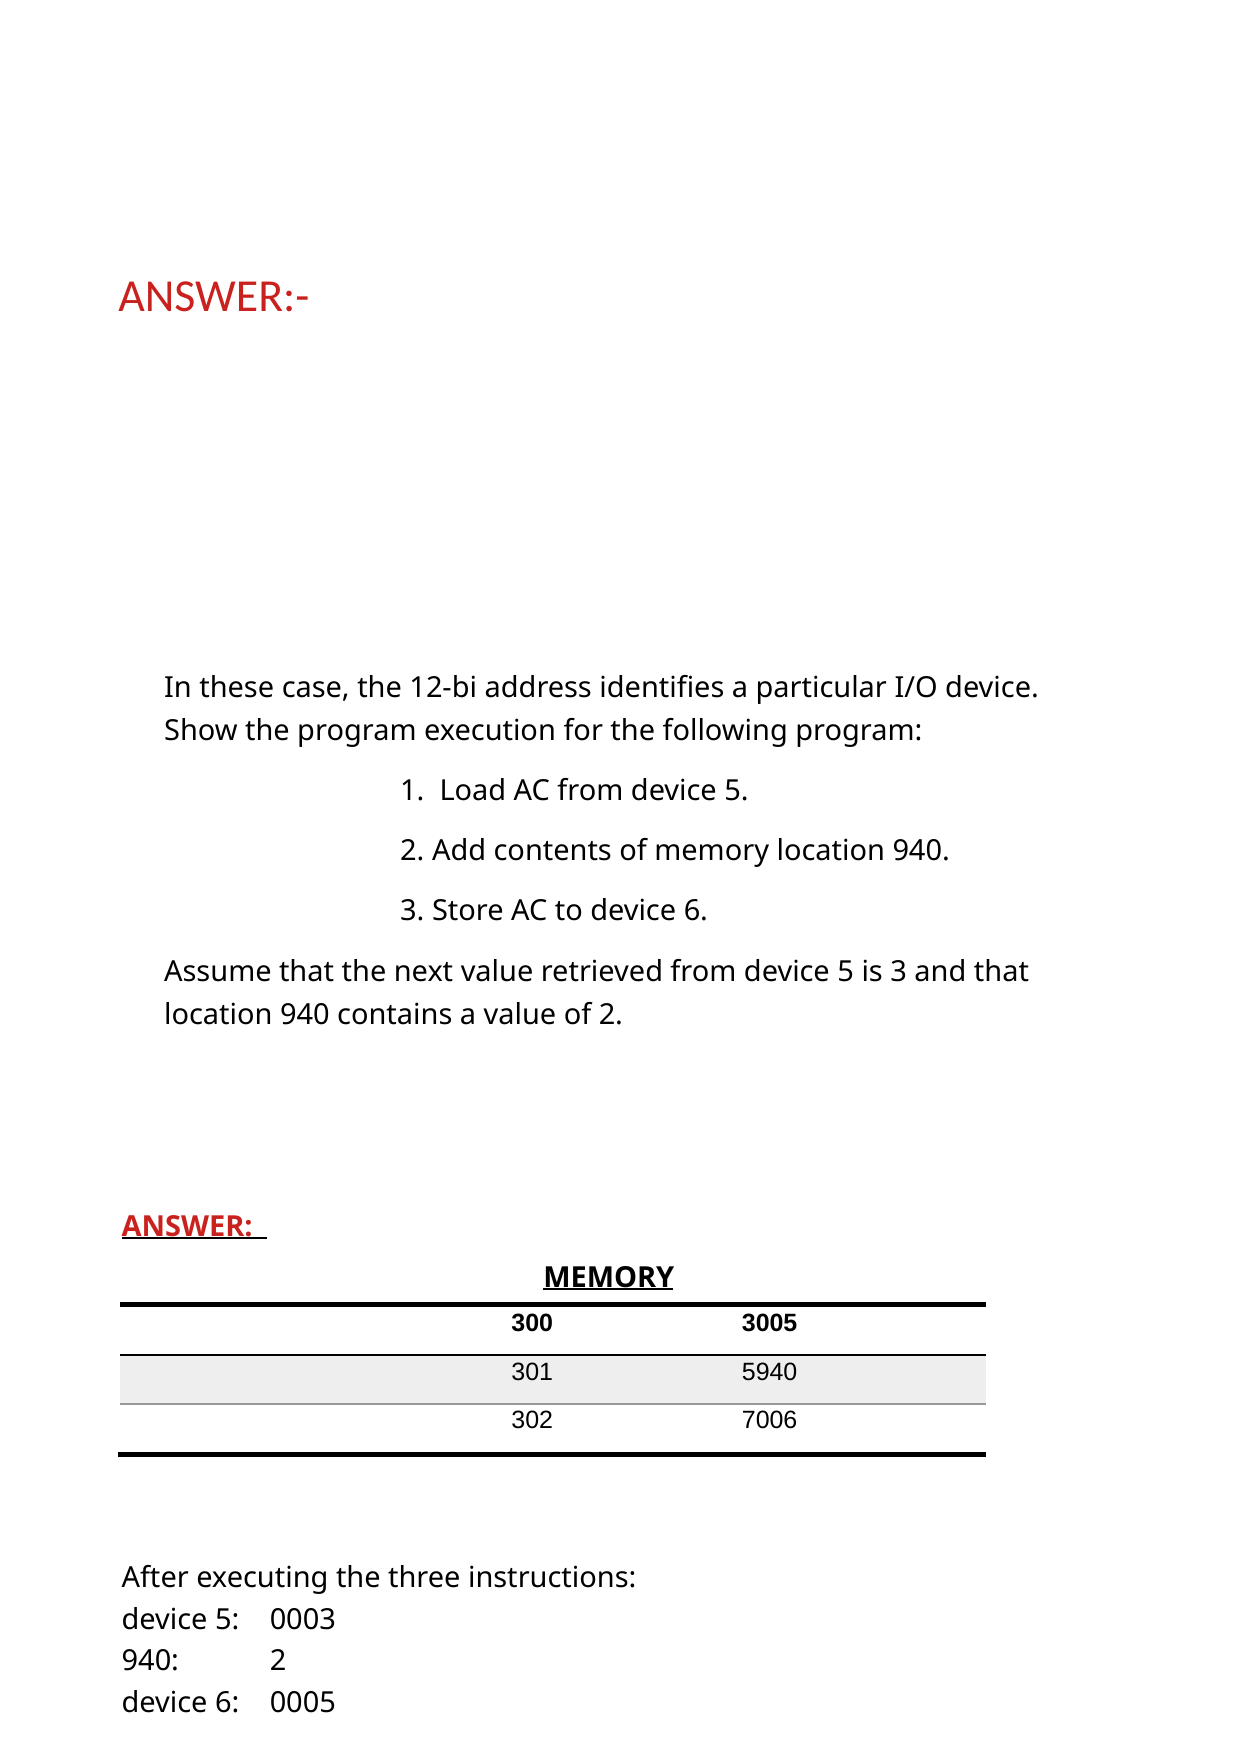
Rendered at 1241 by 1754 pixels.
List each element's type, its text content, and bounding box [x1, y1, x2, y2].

text ANSWER:- [118, 267, 1122, 323]
